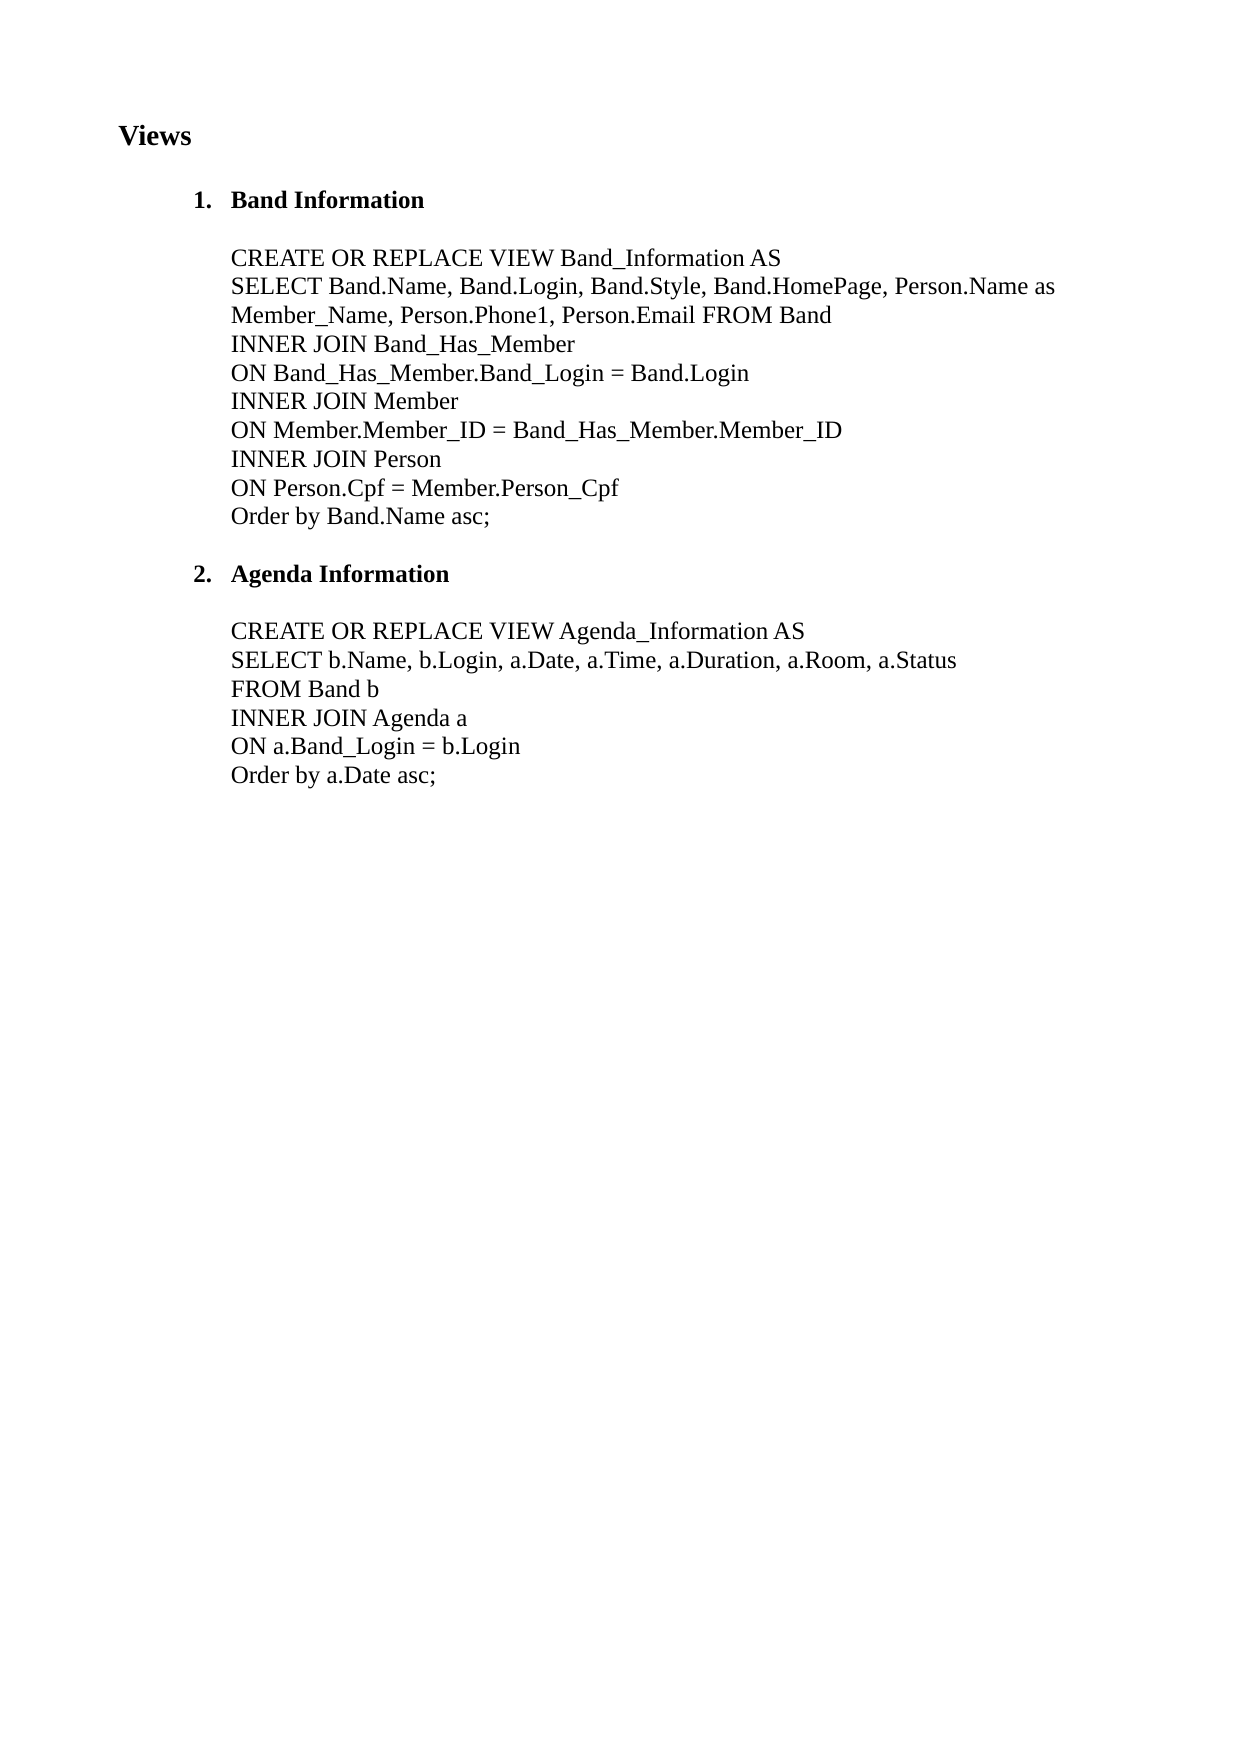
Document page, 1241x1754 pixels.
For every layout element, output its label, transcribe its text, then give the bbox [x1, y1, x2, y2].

text SELECT b.Name, b.Login, a.Date, a.Time, a.Duration, a.Room, a.Status [231, 645, 1122, 674]
text CREATE OR REPLACE VIEW Agenda_Information AS [231, 616, 1122, 645]
text CREATE OR REPLACE VIEW Band_Information AS [231, 243, 1122, 271]
text INNER JOIN Member [231, 386, 1122, 415]
text ON a.Band_Login = b.Login [231, 731, 1122, 760]
text Order by Band.Name asc; [231, 501, 1122, 530]
text INNER JOIN Band_Has_Member [231, 329, 1122, 358]
text Order by a.Date asc; [231, 760, 1122, 789]
text Views [118, 118, 1122, 152]
text INNER JOIN Person [231, 444, 1122, 473]
list Band Information [193, 185, 1122, 214]
list Agenda Information [193, 559, 1122, 588]
text INNER JOIN Agenda a [231, 703, 1122, 731]
text SELECT Band.Name, Band.Login, Band.Style, Band.HomePage, Person.Name as Member_Name, Person.Phone1, Person.Email FROM Band [231, 271, 1122, 329]
text ON Band_Has_Member.Band_Login = Band.Login [231, 358, 1122, 386]
text FROM Band b [231, 674, 1122, 703]
text ON Person.Cpf = Member.Person_Cpf [231, 473, 1122, 501]
text ON Member.Member_ID = Band_Has_Member.Member_ID [231, 415, 1122, 444]
